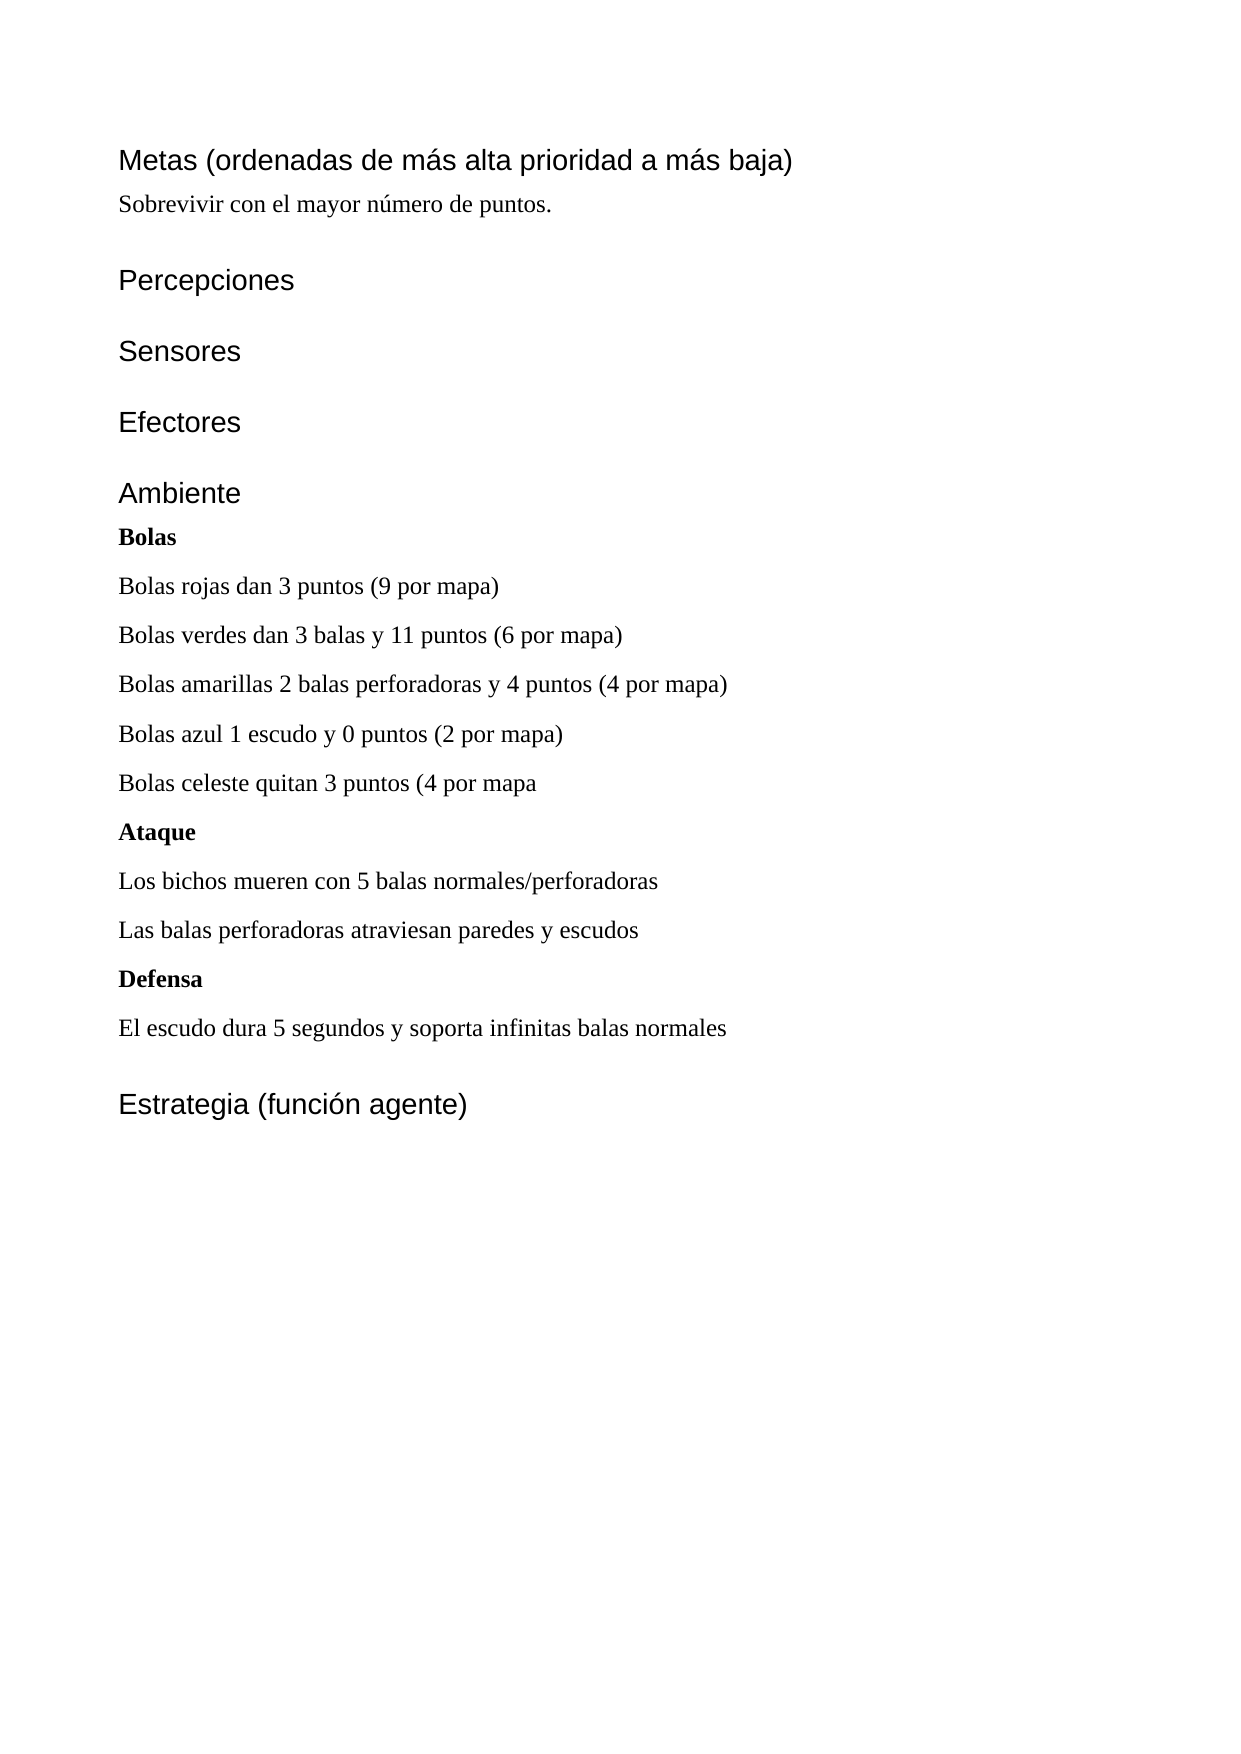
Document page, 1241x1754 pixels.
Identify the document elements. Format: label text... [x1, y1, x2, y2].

subtitle Ambiente [118, 476, 1122, 510]
text Defensa [118, 964, 1122, 993]
text Bolas rojas dan 3 puntos (9 por mapa) [118, 571, 1122, 600]
text Las balas perforadoras atraviesan paredes y escudos [118, 915, 1122, 944]
subtitle Metas (ordenadas de más alta prioridad a más baja) [118, 143, 1122, 177]
text Bolas celeste quitan 3 puntos (4 por mapa [118, 768, 1122, 796]
text Bolas [118, 522, 1122, 551]
text Los bichos mueren con 5 balas normales/perforadoras [118, 866, 1122, 894]
subtitle Estrategia (función agente) [118, 1087, 1122, 1121]
subtitle Efectores [118, 405, 1122, 439]
text El escudo dura 5 segundos y soporta infinitas balas normales [118, 1013, 1122, 1042]
subtitle Sensores [118, 334, 1122, 368]
subtitle Percepciones [118, 263, 1122, 297]
text Bolas amarillas 2 balas perforadoras y 4 puntos (4 por mapa) [118, 669, 1122, 698]
text Bolas azul 1 escudo y 0 puntos (2 por mapa) [118, 719, 1122, 747]
text Bolas verdes dan 3 balas y 11 puntos (6 por mapa) [118, 621, 1122, 649]
text Ataque [118, 817, 1122, 846]
text Sobrevivir con el mayor número de puntos. [118, 189, 1122, 218]
